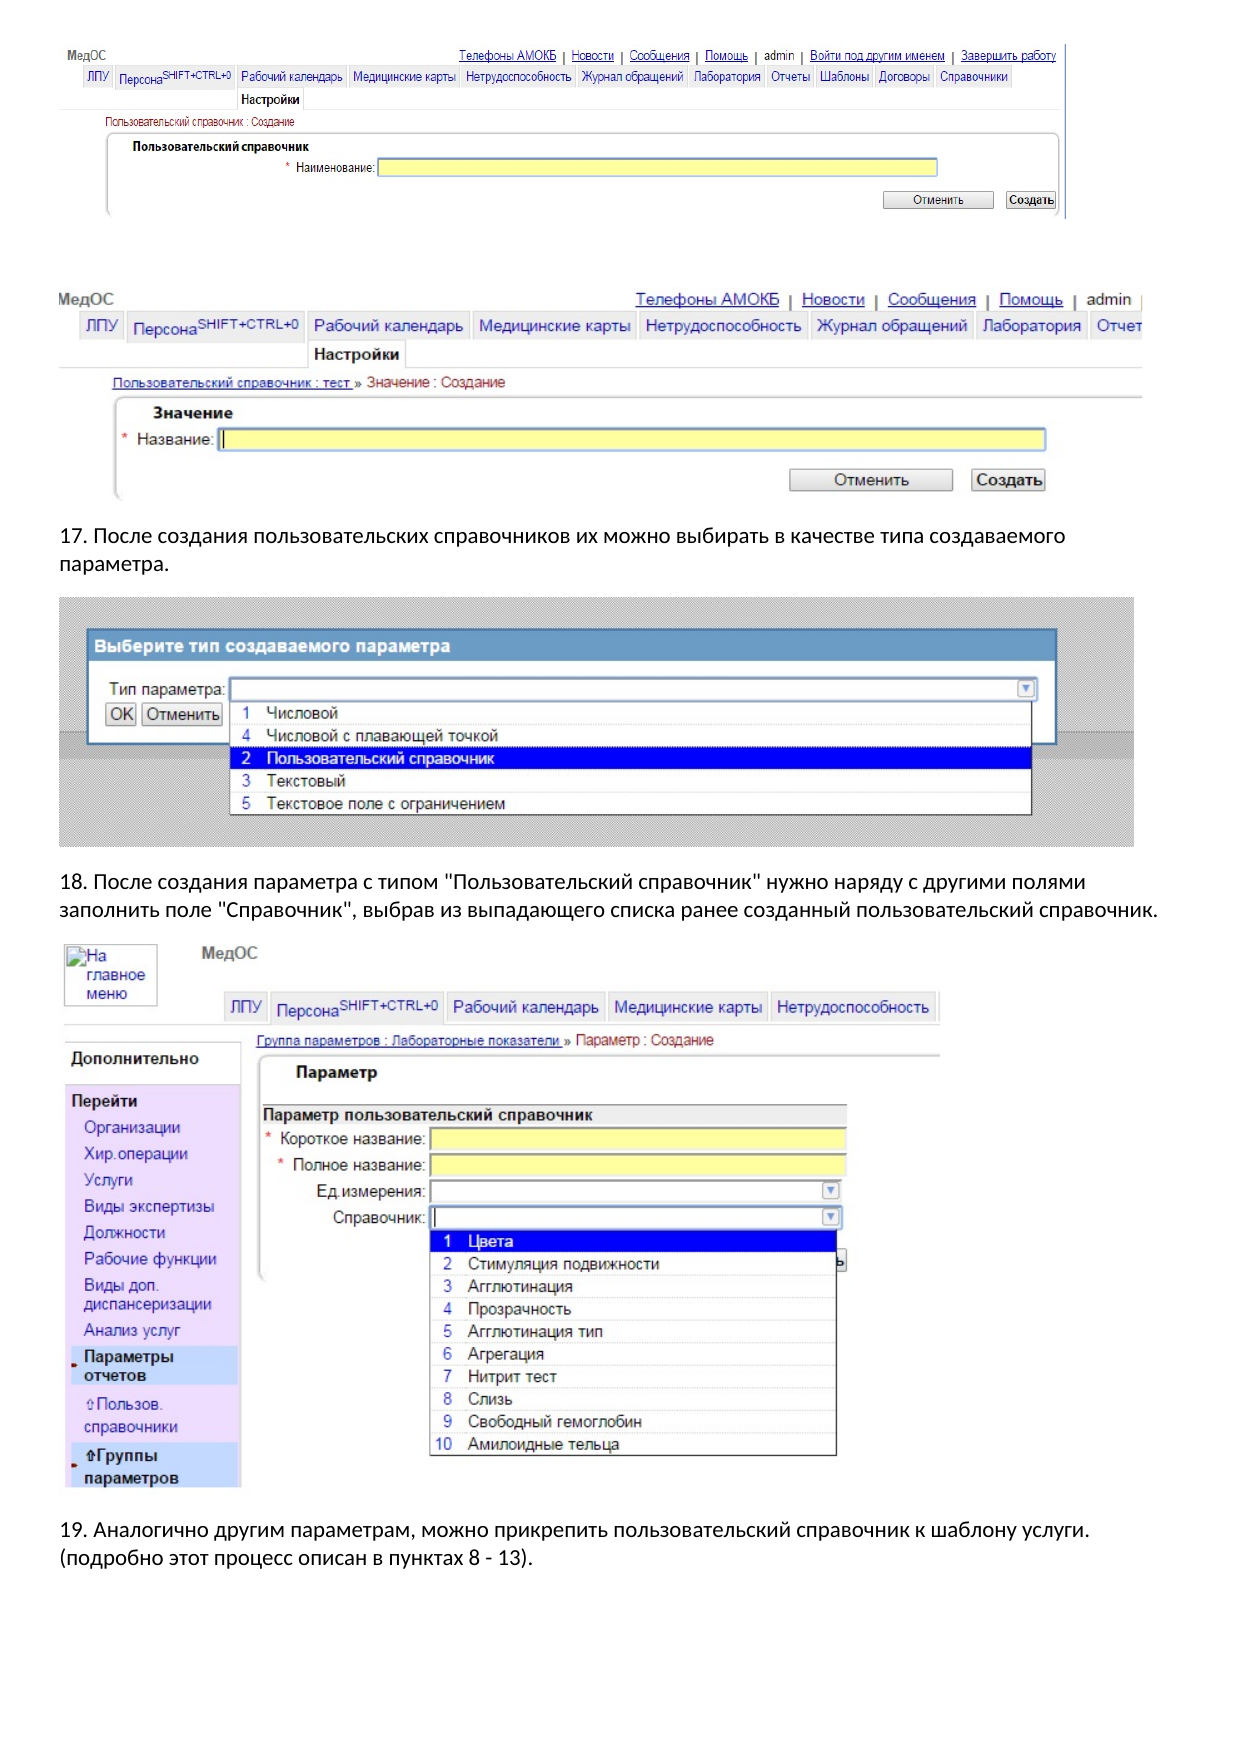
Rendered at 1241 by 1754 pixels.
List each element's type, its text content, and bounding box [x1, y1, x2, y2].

text 18. После создания параметра с типом "Пользовательский справочник" нужно наряду с другими полями заполнить поле "Справочник", выбрав из выпадающего списка ранее созданный пользовательский справочник. [59, 867, 1181, 923]
text 17. После создания пользовательских справочников их можно выбирать в качестве типа создаваемого параметра. [59, 521, 1181, 577]
text 19. Аналогично другим параметрам, можно прикрепить пользовательский справочник к шаблону услуги. (подробно этот процесс описан в пунктах 8 - 13). [59, 1515, 1181, 1571]
